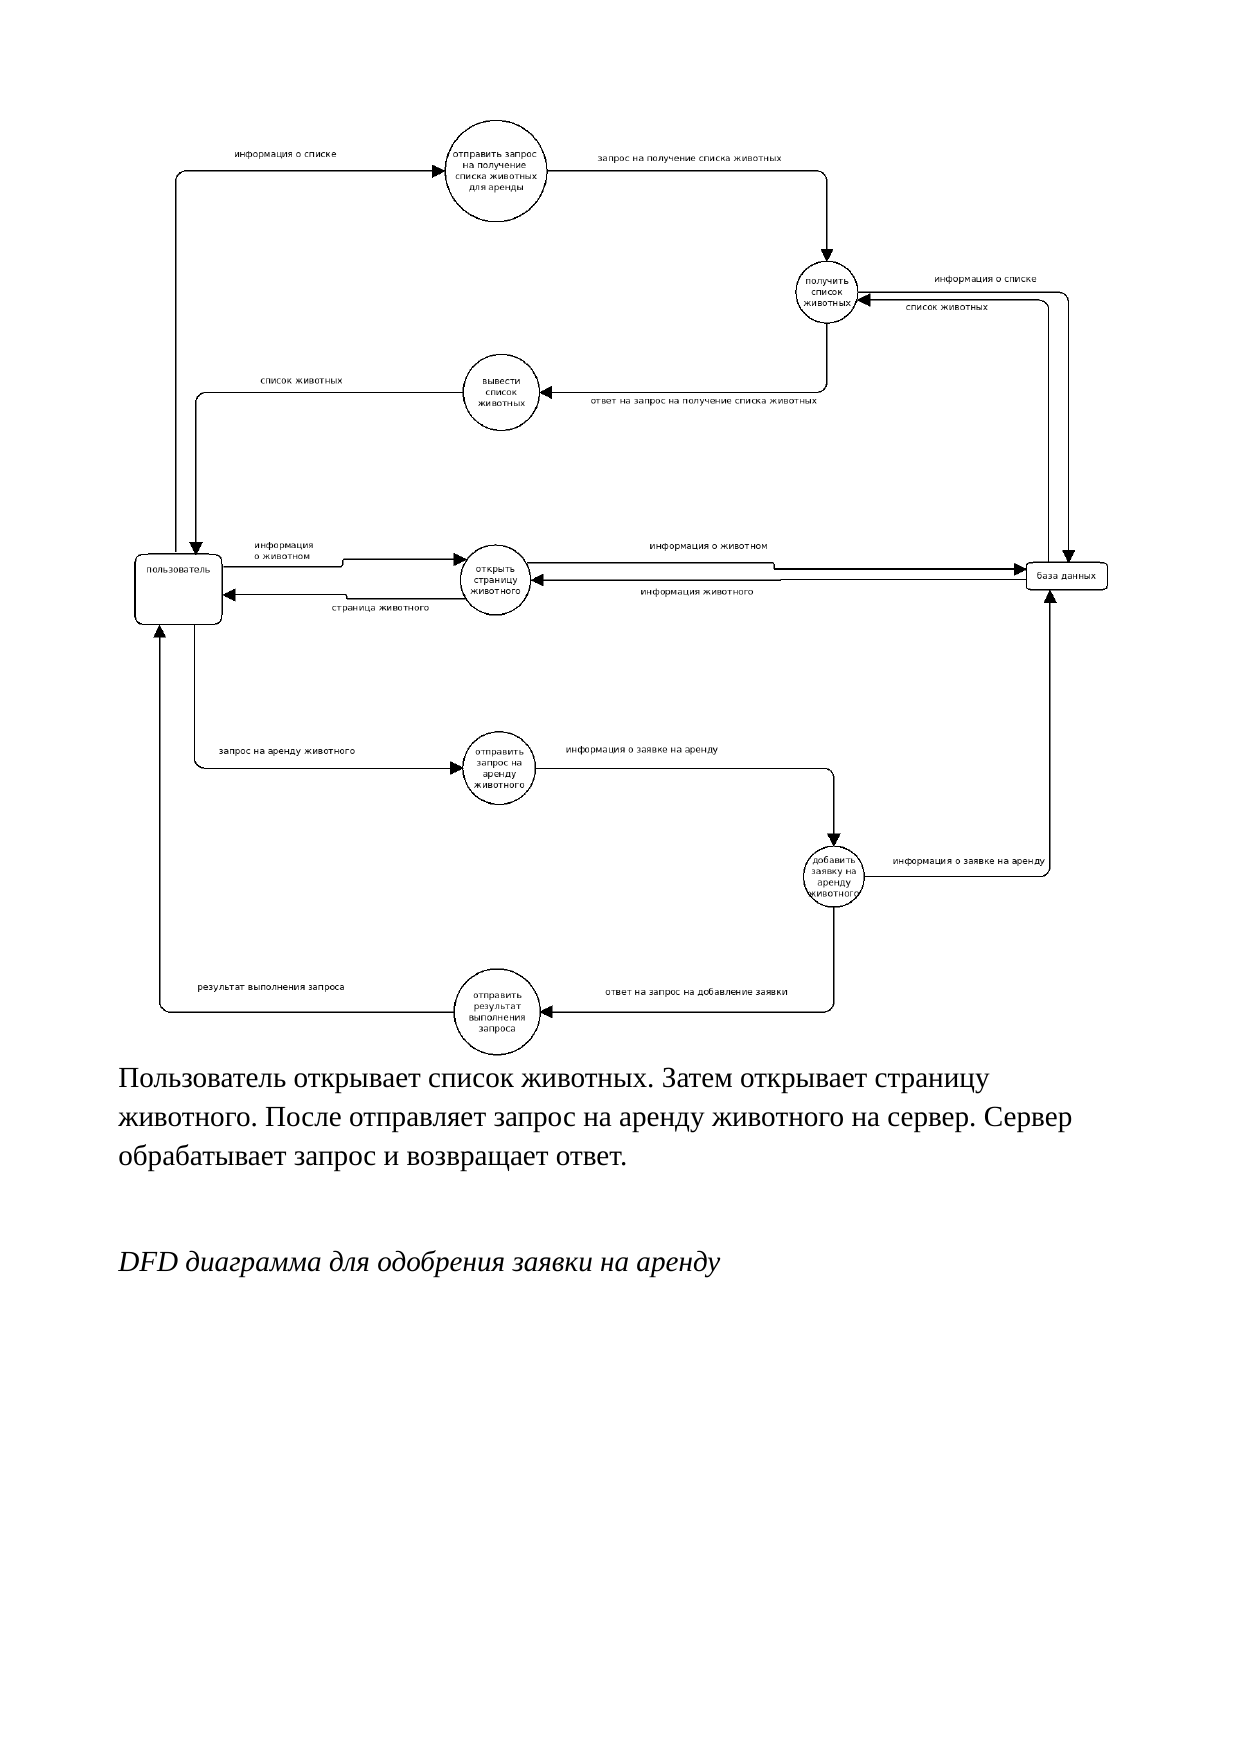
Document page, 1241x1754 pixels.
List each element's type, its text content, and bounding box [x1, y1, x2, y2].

text DFD диаграмма для одобрения заявки на аренду [118, 1244, 1122, 1277]
text Пользователь открывает список животных. Затем открывает страницу животного. После отправляет запрос на аренду животного на сервер. Сервер обрабатывает запрос и возвращает ответ. [118, 1056, 1122, 1171]
picture [118, 118, 1123, 1056]
